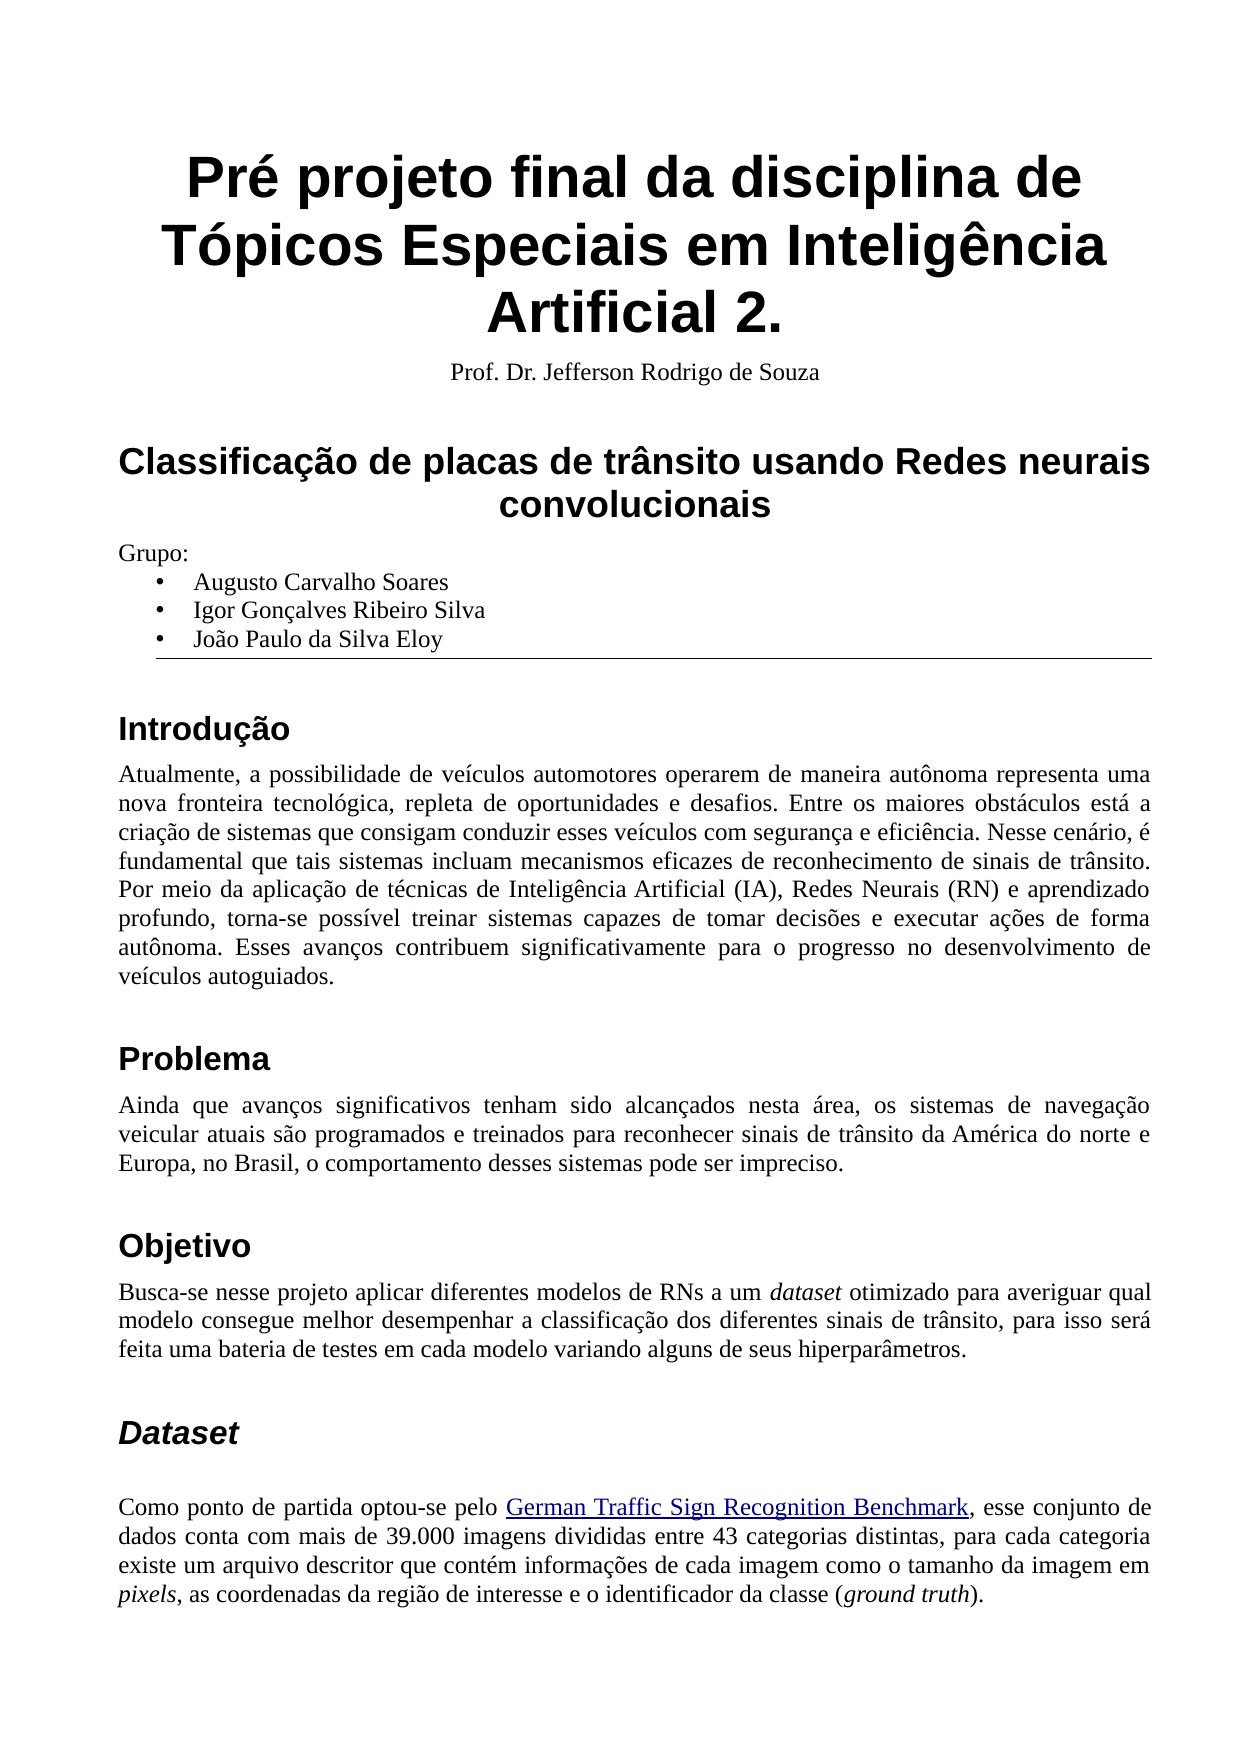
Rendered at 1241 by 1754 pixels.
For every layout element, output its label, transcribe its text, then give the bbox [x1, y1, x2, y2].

text Como ponto de partida optou-se pelo German Traffic Sign Recognition Benchmark, esse conjunto de dados conta com mais de 39.000 imagens divididas entre 43 categorias distintas, para cada categoria existe um arquivo descritor que contém informações de cada imagem como o tamanho da imagem em pixels, as coordenadas da região de interesse e o identificador da classe (ground truth). [118, 1492, 1152, 1607]
text Grupo: [118, 538, 1152, 567]
list João Paulo da Silva Eloy [156, 624, 1152, 658]
subtitle Problema [118, 1039, 1152, 1078]
title Pré projeto final da disciplina de Tópicos Especiais em Inteligência Artificial 2. [118, 143, 1152, 344]
list Igor Gonçalves Ribeiro Silva [156, 596, 1152, 624]
text Ainda que avanços significativos tenham sido alcançados nesta área, os sistemas de navegação veicular atuais são programados e treinados para reconhecer sinais de trânsito da América do norte e Europa, no Brasil, o comportamento desses sistemas pode ser impreciso. [118, 1090, 1152, 1176]
text Prof. Dr. Jefferson Rodrigo de Souza [118, 357, 1152, 386]
subtitle Classificação de placas de trânsito usando Redes neurais convolucionais [118, 439, 1152, 526]
list Augusto Carvalho Soares [156, 567, 1152, 596]
subtitle Introdução [118, 709, 1152, 747]
subtitle Dataset [118, 1413, 1152, 1451]
text Atualmente, a possibilidade de veículos automotores operarem de maneira autônoma representa uma nova fronteira tecnológica, repleta de oportunidades e desafios. Entre os maiores obstáculos está a criação de sistemas que consigam conduzir esses veículos com segurança e eficiência. Nesse cenário, é fundamental que tais sistemas incluam mecanismos eficazes de reconhecimento de sinais de trânsito. Por meio da aplicação de técnicas de Inteligência Artificial (IA), Redes Neurais (RN) e aprendizado profundo, torna-se possível treinar sistemas capazes de tomar decisões e executar ações de forma autônoma. Esses avanços contribuem significativamente para o progresso no desenvolvimento de veículos autoguiados. [118, 759, 1152, 989]
text Busca-se nesse projeto aplicar diferentes modelos de RNs a um dataset otimizado para averiguar qual modelo consegue melhor desempenhar a classificação dos diferentes sinais de trânsito, para isso será feita uma bateria de testes em cada modelo variando alguns de seus hiperparâmetros. [118, 1277, 1152, 1363]
subtitle Objetivo [118, 1226, 1152, 1264]
